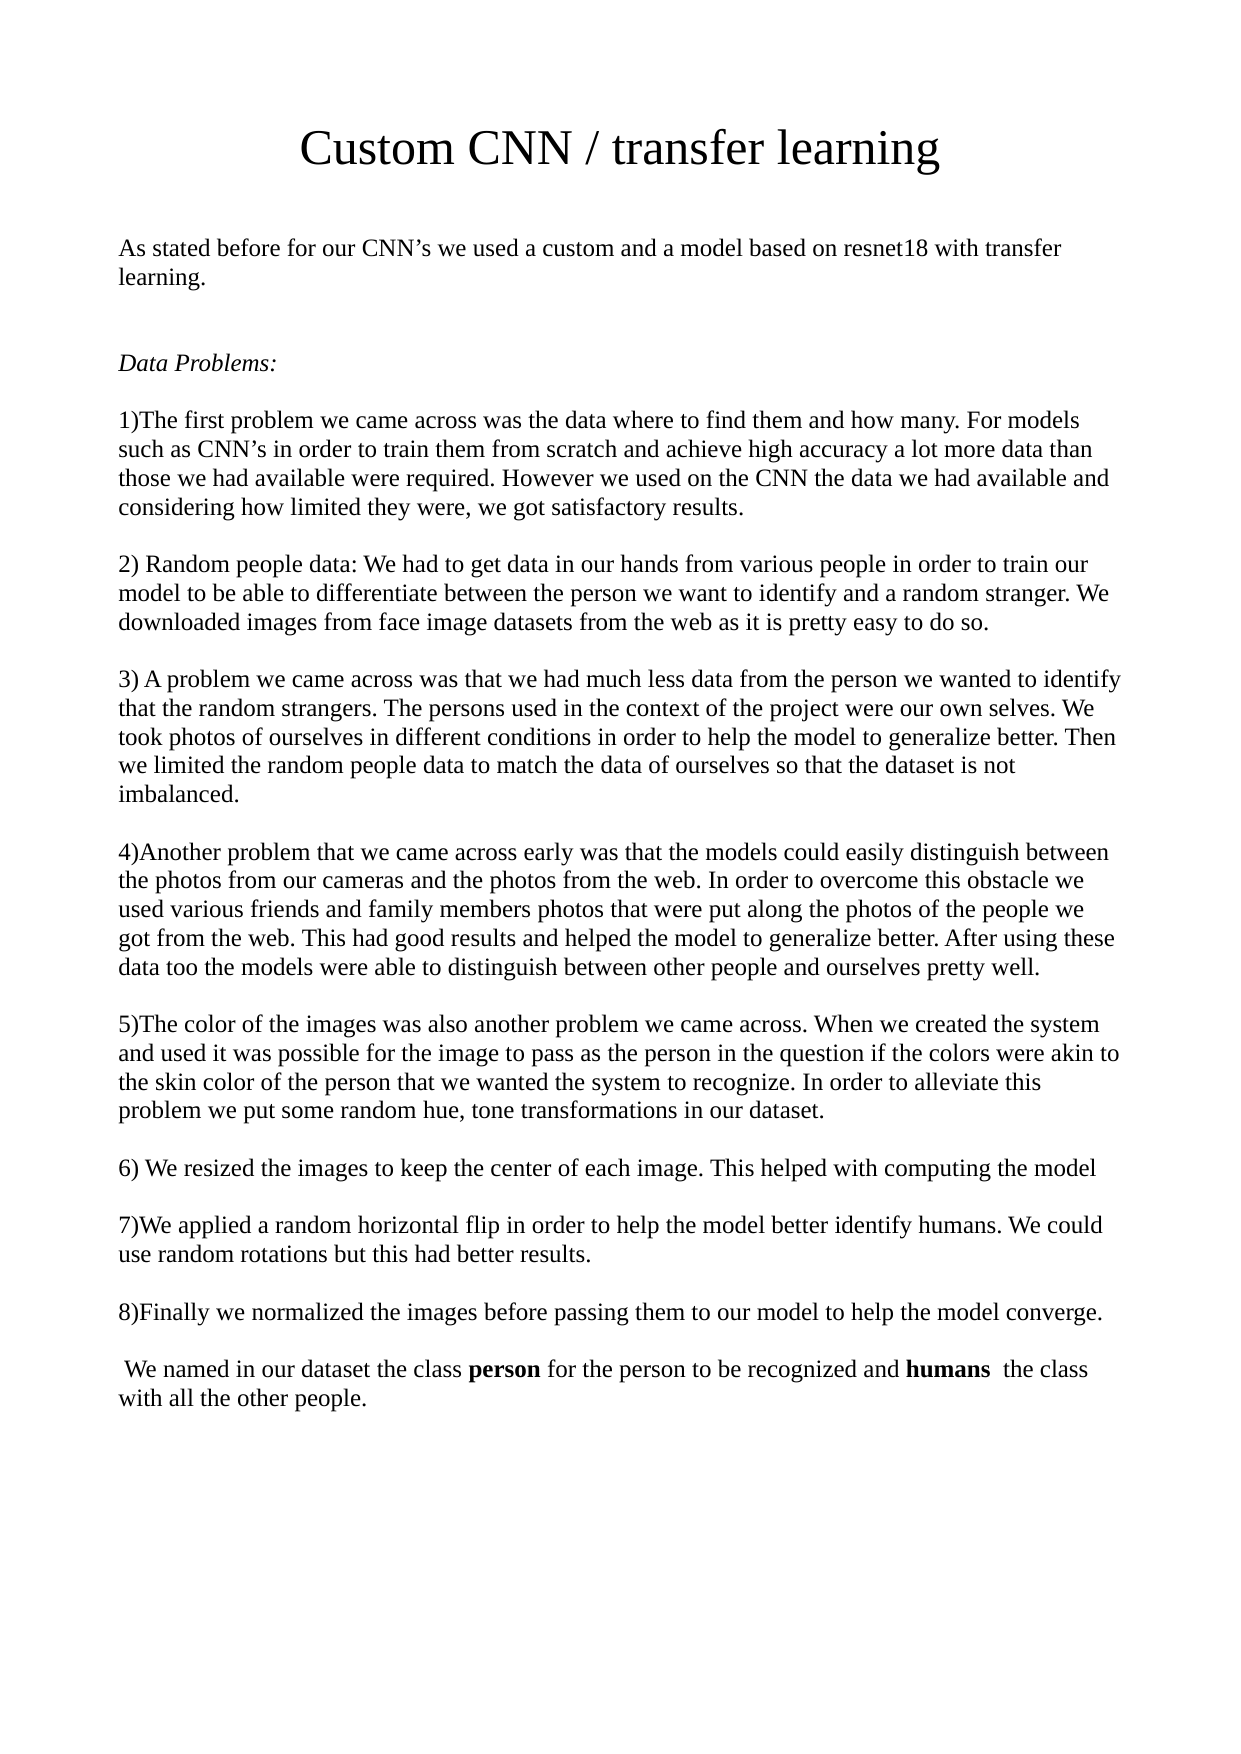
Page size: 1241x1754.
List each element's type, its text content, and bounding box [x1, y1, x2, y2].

text 7)We applied a random horizontal flip in order to help the model better identify humans. We could use random rotations but this had better results. [118, 1211, 1122, 1268]
text 6) We resized the images to keep the center of each image. This helped with computing the model [118, 1153, 1122, 1182]
text Data Problems: [118, 348, 1122, 377]
text Custom CNN / transfer learning [118, 118, 1122, 176]
text 1)The first problem we came across was the data where to find them and how many. For models such as CNN’s in order to train them from scratch and achieve high accuracy a lot more data than those we had available were required. However we used on the CNN the data we had available and considering how limited they were, we got satisfactory results. [118, 406, 1122, 521]
text 8)Finally we normalized the images before passing them to our model to help the model converge. [118, 1297, 1122, 1326]
text As stated before for our CNN’s we used a custom and a model based on resnet18 with transfer learning. [118, 233, 1122, 291]
text 4)Another problem that we came across early was that the models could easily distinguish between the photos from our cameras and the photos from the web. In order to overcome this obstacle we used various friends and family members photos that were put along the photos of the people we got from the web. This had good results and helped the model to generalize better. After using these data too the models were able to distinguish between other people and ourselves pretty well. [118, 837, 1122, 981]
text 3) A problem we came across was that we had much less data from the person we wanted to identify that the random strangers. The persons used in the context of the project were our own selves. We took photos of ourselves in different conditions in order to help the model to generalize better. Then we limited the random people data to match the data of ourselves so that the dataset is not imbalanced. [118, 664, 1122, 808]
text 2) Random people data: We had to get data in our hands from various people in order to train our model to be able to differentiate between the person we want to identify and a random stranger. We downloaded images from face image datasets from the web as it is pretty easy to do so. [118, 549, 1122, 636]
text 5)The color of the images was also another problem we came across. When we created the system and used it was possible for the image to pass as the person in the question if the colors were akin to the skin color of the person that we wanted the system to recognize. In order to alleviate this problem we put some random hue, tone transformations in our dataset. [118, 1009, 1122, 1124]
text We named in our dataset the class person for the person to be recognized and humans the class with all the other people. [118, 1354, 1122, 1412]
